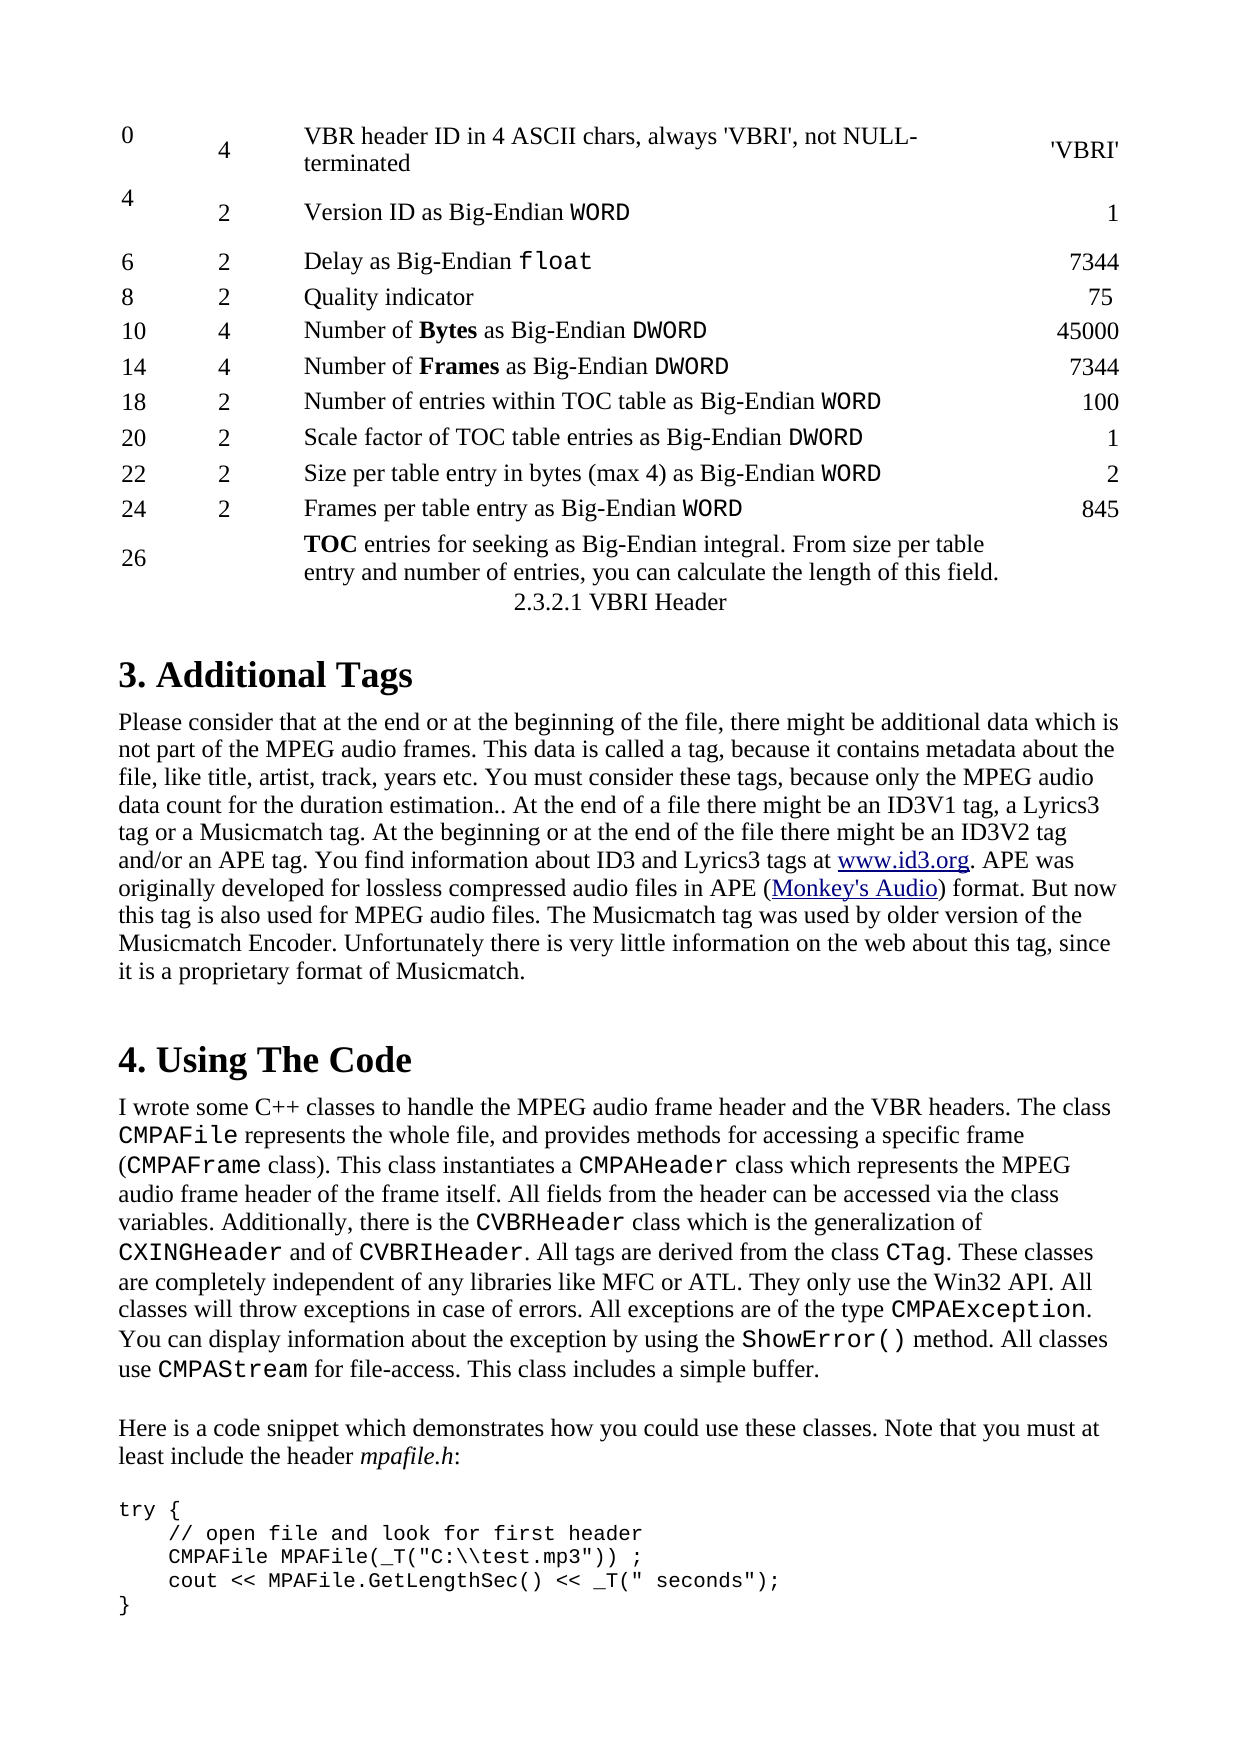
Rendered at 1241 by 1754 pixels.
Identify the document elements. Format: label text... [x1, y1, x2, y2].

table_cell 18 [118, 385, 215, 420]
table_cell 1 [1013, 181, 1122, 244]
table_cell 2 [1013, 456, 1122, 491]
table_cell Frames per table entry as Big-Endian WORD [301, 491, 1013, 527]
table_cell [1013, 527, 1122, 588]
table_cell 45000 [1013, 313, 1122, 349]
table_cell Number of Bytes as Big-Endian DWORD [301, 313, 1013, 349]
table_cell 2 [215, 456, 301, 491]
table_cell Number of Frames as Big-Endian DWORD [301, 349, 1013, 384]
table_cell TOC entries for seeking as Big-Endian integral. From size per table entry and number of entries, you can calculate the length of this field. [301, 527, 1013, 588]
table_cell 2 [215, 385, 301, 420]
table_cell 2 [215, 181, 301, 244]
table_cell 22 [118, 456, 215, 491]
table_cell 14 [118, 349, 215, 384]
table_cell 4 [215, 118, 301, 181]
table_cell Scale factor of TOC table entries as Big-Endian DWORD [301, 420, 1013, 456]
table_cell 2.3.2.1 VBRI Header [118, 588, 1122, 628]
table_cell 4 [118, 181, 215, 244]
table_cell Version ID as Big-Endian WORD [301, 181, 1013, 244]
table_cell 1 [1013, 420, 1122, 456]
table_cell 20 [118, 420, 215, 456]
table_cell 100 [1013, 385, 1122, 420]
table_cell 10 [118, 313, 215, 349]
table_cell Delay as Big-Endian float [301, 244, 1013, 280]
table_cell 26 [118, 527, 215, 588]
table_cell 4 [215, 349, 301, 384]
table_cell 0 [118, 118, 215, 181]
table_cell 2 [215, 420, 301, 456]
table_cell 7344 [1013, 244, 1122, 280]
table_cell 2 [215, 280, 301, 313]
table_cell 2 [215, 491, 301, 527]
table_cell 845 [1013, 491, 1122, 527]
table_cell 6 [118, 244, 215, 280]
table_cell [215, 527, 301, 588]
table_cell 75 [1013, 280, 1122, 313]
table_cell 8 [118, 280, 215, 313]
table_cell 'VBRI' [1013, 118, 1122, 181]
table_cell Size per table entry in bytes (max 4) as Big-Endian WORD [301, 456, 1013, 491]
table_cell Quality indicator [301, 280, 1013, 313]
table_cell 4 [215, 313, 301, 349]
table_cell 7344 [1013, 349, 1122, 384]
table_cell 24 [118, 491, 215, 527]
table_cell 3. Additional Tags Please consider that at the end or at the beginning of the file, there might be additional data which is not part of the MPEG audio frames. This data is called a tag, because it contains metadata about the file, like title, artist, track, years etc. You must consider these tags, because only the MPEG audio data count for the duration estimation.. At the end of a file there might be an ID3V1 tag, a Lyrics3 tag or a Musicmatch tag. At the beginning or at the end of the file there might be an ID3V2 tag and/or an APE tag. You find information about ID3 and Lyrics3 tags at www.id3.org. APE was originally developed for lossless compressed audio files in APE (Monkey's Audio) format. But now this tag is also used for MPEG audio files. The Musicmatch tag was used by older version of the Musicmatch Encoder. Unfortunately there is very little information on the web about this tag, since it is a proprietary format of Musicmatch. 4. Using The Code I wrote some C++ classes to handle the MPEG audio frame header and the VBR headers. The class CMPAFile represents the whole file, and provides methods for accessing a specific frame (CMPAFrame class). This class instantiates a CMPAHeader class which represents the MPEG audio frame header of the frame itself. All fields from the header can be accessed via the class variables. Additionally, there is the CVBRHeader class which is the generalization of CXINGHeader and of CVBRIHeader. All tags are derived from the class CTag. These classes are completely independent of any libraries like MFC or ATL. They only use the Win32 API. All classes will throw exceptions in case of errors. All exceptions are of the type CMPAException. You can display information about the exception by using the ShowError() method. All classes use CMPAStream for file-access. This class includes a simple buffer. Here is a code snippet which demonstrates how you could use these classes. Note that you must at least include the header mpafile.h: try { // open file and look for first header CMPAFile MPAFile(_T("C:\\test.mp3")) ; cout << MPAFile.GetLengthSec() << _T(" seconds"); } [118, 629, 1122, 1617]
table_cell VBR header ID in 4 ASCII chars, always 'VBRI', not NULL-terminated [301, 118, 1013, 181]
table_cell 2 [215, 244, 301, 280]
table_cell Number of entries within TOC table as Big-Endian WORD [301, 385, 1013, 420]
